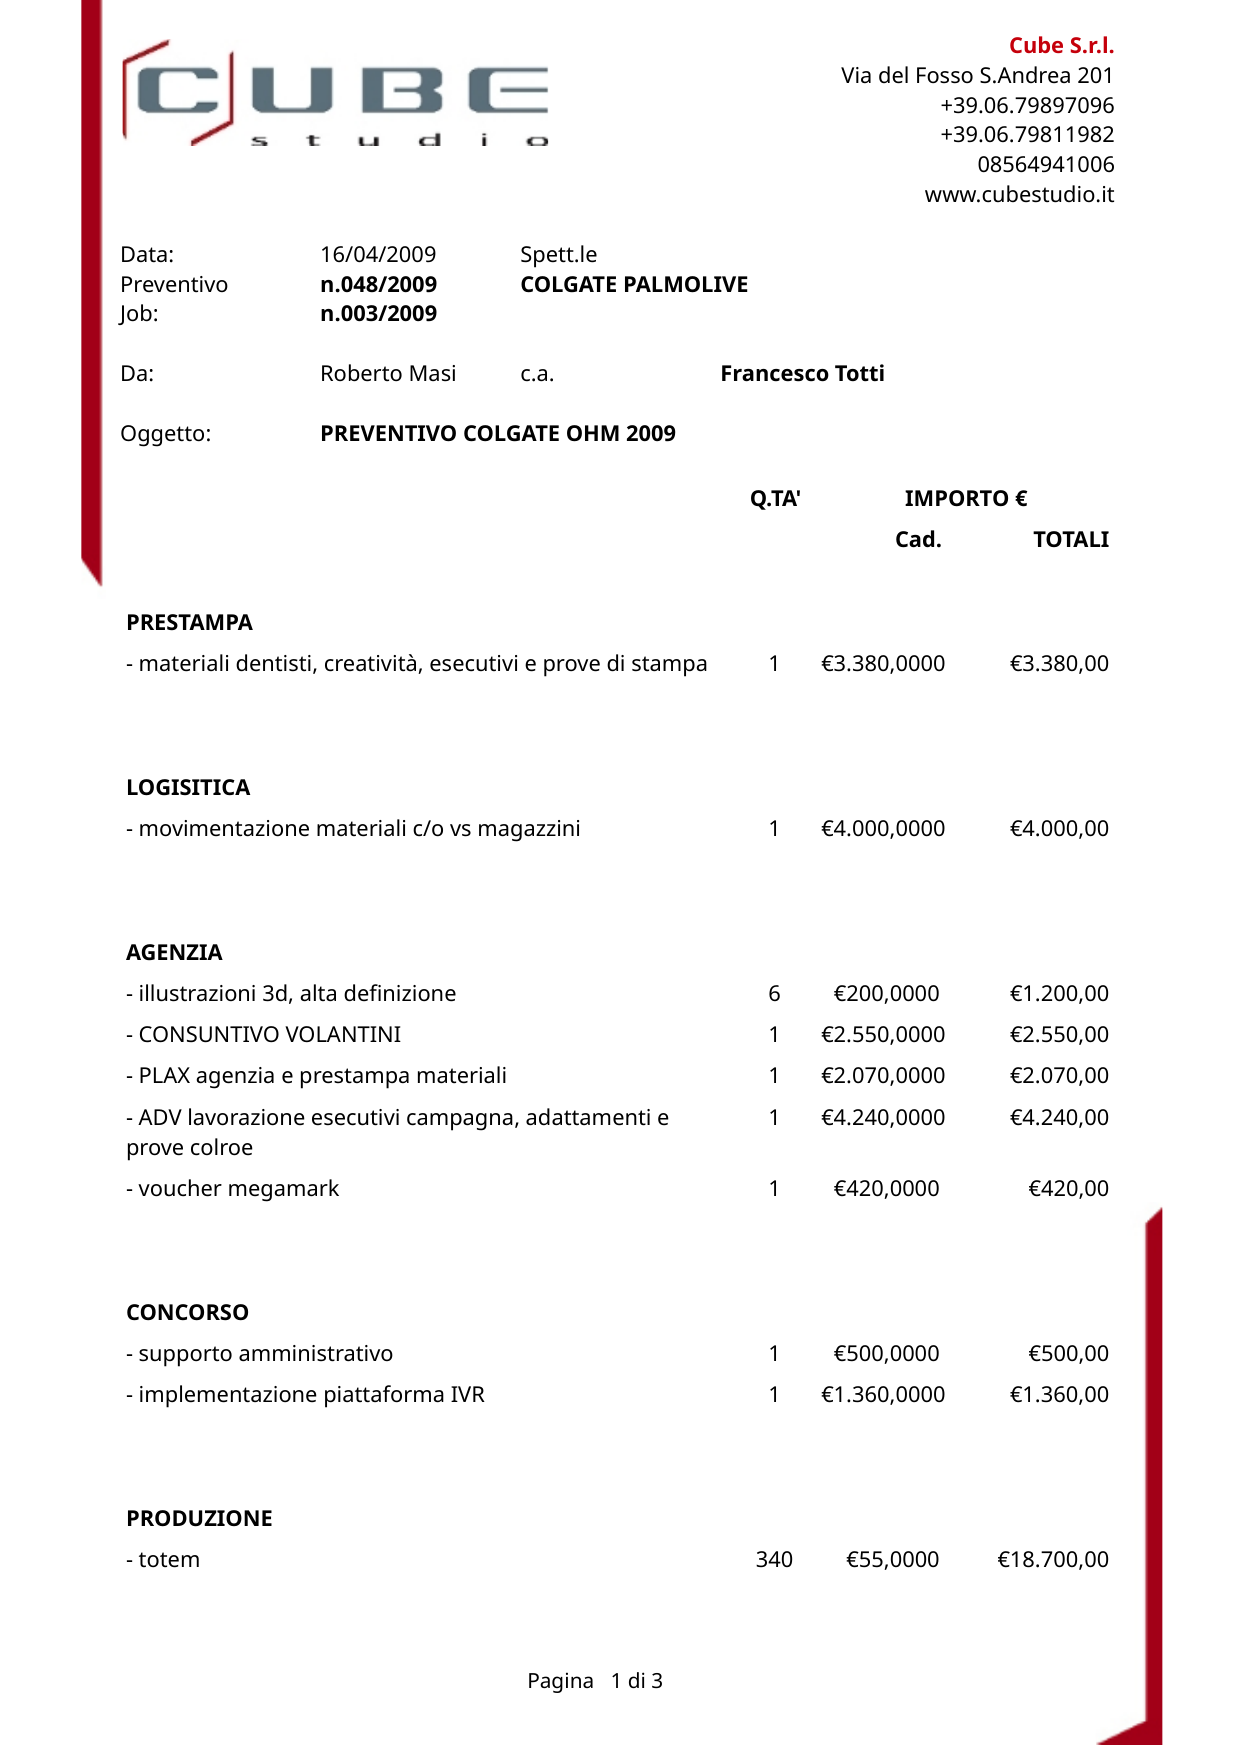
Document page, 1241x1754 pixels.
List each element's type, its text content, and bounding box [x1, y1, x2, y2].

table_cell €2.550,00 [951, 1014, 1121, 1055]
table_cell Da: [120, 358, 320, 388]
table_cell - implementazione piattaforma IVR [120, 1373, 739, 1414]
table_cell - illustrazioni 3d, alta definizione [120, 972, 739, 1013]
table_cell Francesco Totti [720, 358, 1121, 388]
table_cell Roberto Masi [320, 358, 520, 388]
table_cell [120, 1456, 1095, 1497]
table_cell TOTALI [953, 519, 1121, 560]
table_cell LOGISITICA [120, 766, 1121, 807]
table_cell [120, 328, 320, 358]
table_cell - CONSUNTIVO VOLANTINI [120, 1014, 739, 1055]
table_cell [739, 519, 817, 560]
table_cell 1 [739, 1096, 815, 1167]
table_cell [920, 388, 1121, 417]
table_cell €420,00 [951, 1167, 1121, 1208]
table_cell €500,0000 [815, 1332, 951, 1373]
table_cell [120, 1208, 1095, 1249]
table_cell €500,00 [951, 1332, 1095, 1373]
table_cell - PLAX agenzia e prestampa materiali [120, 1055, 739, 1096]
table_cell [920, 298, 1121, 328]
table_cell €200,0000 [815, 972, 951, 1013]
table_cell c.a. [520, 358, 720, 388]
table_cell n.003/2009 [320, 298, 520, 328]
table_cell [120, 1250, 1095, 1291]
table_cell PRESTAMPA [120, 601, 1121, 642]
table_cell Cad. [818, 519, 953, 560]
table_cell [120, 519, 286, 560]
table_cell [320, 388, 520, 417]
table_cell €1.360,00 [951, 1373, 1095, 1414]
picture [122, 39, 549, 146]
table_cell €420,0000 [815, 1167, 951, 1208]
table_cell €18.700,00 [951, 1538, 1095, 1579]
table_cell [120, 684, 1121, 725]
table_header Q.TA' [739, 477, 817, 518]
table_cell [720, 298, 920, 328]
table_cell PRODUZIONE [120, 1497, 1095, 1538]
table_cell AGENZIA [120, 931, 1121, 972]
table_cell €2.070,0000 [815, 1055, 951, 1096]
table_cell Oggetto: [120, 418, 320, 447]
table_header [720, 239, 920, 268]
table_cell [720, 388, 920, 417]
picture [81, 0, 107, 599]
table_cell - supporto amministrativo [120, 1332, 739, 1373]
table_cell [920, 328, 1121, 358]
table_cell €4.000,00 [951, 807, 1121, 848]
table_cell [320, 328, 520, 358]
table_cell [120, 388, 320, 417]
table_cell [120, 560, 1121, 601]
table_cell €3.380,00 [951, 642, 1121, 683]
table_cell [286, 519, 453, 560]
table_cell 1 [739, 642, 815, 683]
table_cell €1.200,00 [951, 972, 1121, 1013]
table_cell 1 [739, 1167, 815, 1208]
table_cell 1 [739, 1373, 815, 1414]
table_cell 1 [739, 807, 815, 848]
table_cell CONCORSO [120, 1291, 1095, 1332]
table_cell €3.380,0000 [815, 642, 951, 683]
table_cell - movimentazione materiali c/o vs magazzini [120, 807, 739, 848]
table_cell 6 [739, 972, 815, 1013]
table_cell [453, 519, 739, 560]
table_cell [120, 725, 1121, 766]
table_header [286, 477, 453, 518]
table_header [453, 477, 739, 518]
table_cell €2.550,0000 [815, 1014, 951, 1055]
table_cell - ADV lavorazione esecutivi campagna, adattamenti e prove colroe [120, 1096, 739, 1167]
table_cell COLGATE PALMOLIVE [520, 269, 1121, 298]
table_cell Job: [120, 298, 320, 328]
table_cell [520, 298, 720, 328]
table_cell [520, 388, 720, 417]
table_cell €4.000,0000 [815, 807, 951, 848]
table_cell [120, 890, 1121, 931]
picture [1095, 1202, 1163, 1745]
table_cell [520, 328, 720, 358]
table_cell PREVENTIVO COLGATE OHM 2009 [320, 418, 1121, 447]
table_cell - materiali dentisti, creatività, esecutivi e prove di stampa [120, 642, 739, 683]
table_header Spett.le [520, 239, 720, 268]
table_cell Preventivo [120, 269, 320, 298]
table_header IMPORTO € [818, 477, 1121, 518]
table_cell 1 [739, 1055, 815, 1096]
table_cell €4.240,00 [951, 1096, 1121, 1167]
table_cell €1.360,0000 [815, 1373, 951, 1414]
table_cell - voucher megamark [120, 1167, 739, 1208]
table_cell €55,0000 [815, 1538, 951, 1579]
table_cell 1 [739, 1014, 815, 1055]
table_cell n.048/2009 [320, 269, 520, 298]
table_cell [720, 328, 920, 358]
table_header Data: [120, 239, 320, 268]
table_header [120, 477, 286, 518]
table_header 16/04/2009 [320, 239, 520, 268]
table_cell 340 [739, 1538, 815, 1579]
table_header [920, 239, 1121, 268]
table_cell 1 [739, 1332, 815, 1373]
table_cell €2.070,00 [951, 1055, 1121, 1096]
table_cell [120, 849, 1121, 890]
table_cell - totem [120, 1538, 739, 1579]
table_cell €4.240,0000 [815, 1096, 951, 1167]
table_cell [120, 1415, 1095, 1456]
